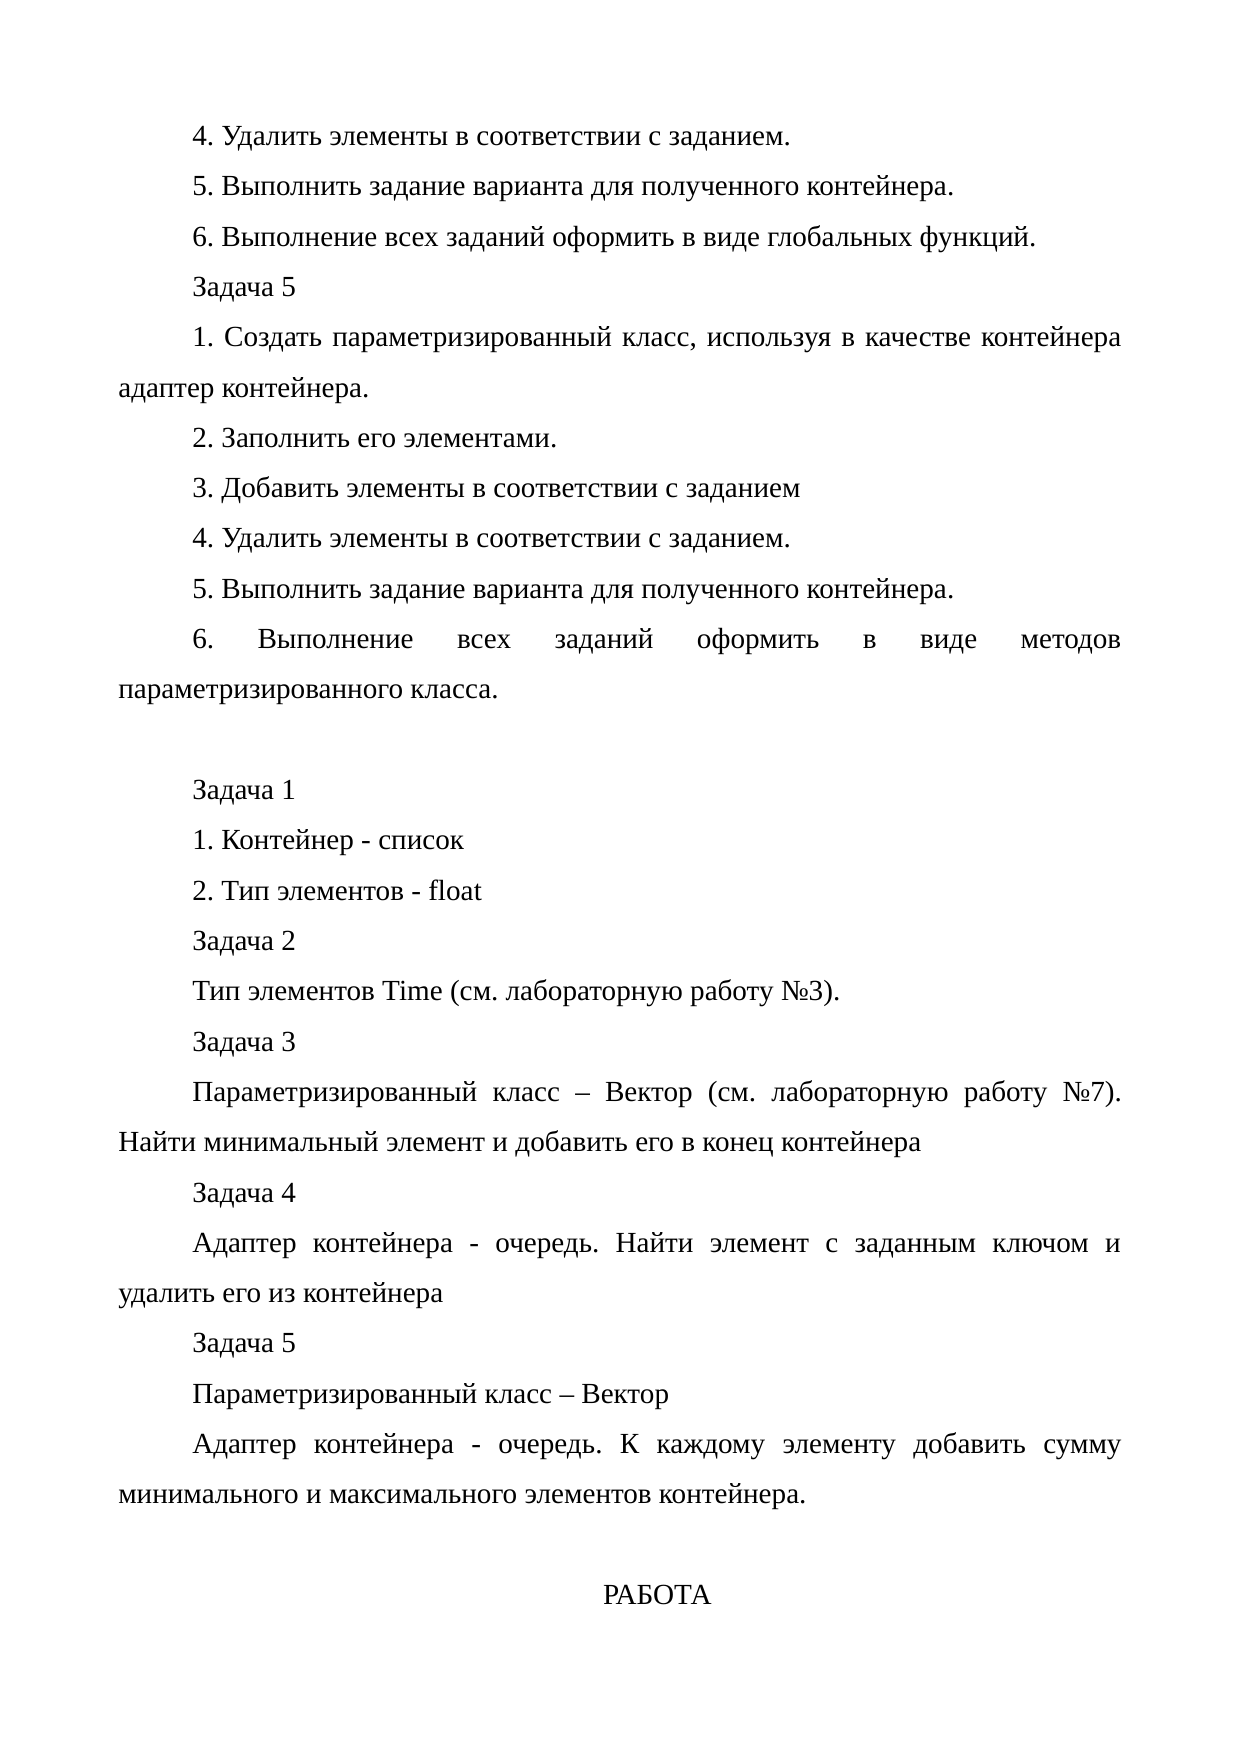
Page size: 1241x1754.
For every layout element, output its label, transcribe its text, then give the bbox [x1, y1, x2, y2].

text Задача 5 [118, 1326, 1122, 1359]
text Задача 4 [118, 1175, 1122, 1208]
text 4. Удалить элементы в соответствии с заданием. [118, 521, 1122, 554]
text 1. Контейнер - список [118, 822, 1122, 856]
text 2. Заполнить его элементами. [118, 420, 1122, 453]
text Задача 1 [118, 772, 1122, 806]
text 6. Выполнение всех заданий оформить в виде глобальных функций. [118, 219, 1122, 252]
text 5. Выполнить задание варианта для полученного контейнера. [118, 571, 1122, 604]
text Задача 5 [118, 269, 1122, 303]
text 2. Тип элементов - float [118, 873, 1122, 906]
text 6. Выполнение всех заданий оформить в виде методов параметризированного класса. [118, 621, 1122, 705]
text Параметризированный класс – Вектор [118, 1376, 1122, 1409]
text РАБОТА [118, 1577, 1122, 1611]
text 4. Удалить элементы в соответствии с заданием. [118, 118, 1122, 152]
text 5. Выполнить задание варианта для полученного контейнера. [118, 168, 1122, 202]
text 3. Добавить элементы в соответствии с заданием [118, 470, 1122, 504]
text Адаптер контейнера - очередь. Найти элемент с заданным ключом и удалить его из контейнера [118, 1225, 1122, 1309]
text Задача 2 [118, 923, 1122, 957]
text Параметризированный класс – Вектор (см. лабораторную работу №7). Найти минимальный элемент и добавить его в конец контейнера [118, 1074, 1122, 1158]
text 1. Создать параметризированный класс, используя в качестве контейнера адаптер контейнера. [118, 319, 1122, 403]
text Адаптер контейнера - очередь. К каждому элементу добавить сумму минимального и максимального элементов контейнера. [118, 1426, 1122, 1510]
text Задача 3 [118, 1024, 1122, 1057]
text Тип элементов Time (см. лабораторную работу №3). [118, 973, 1122, 1007]
